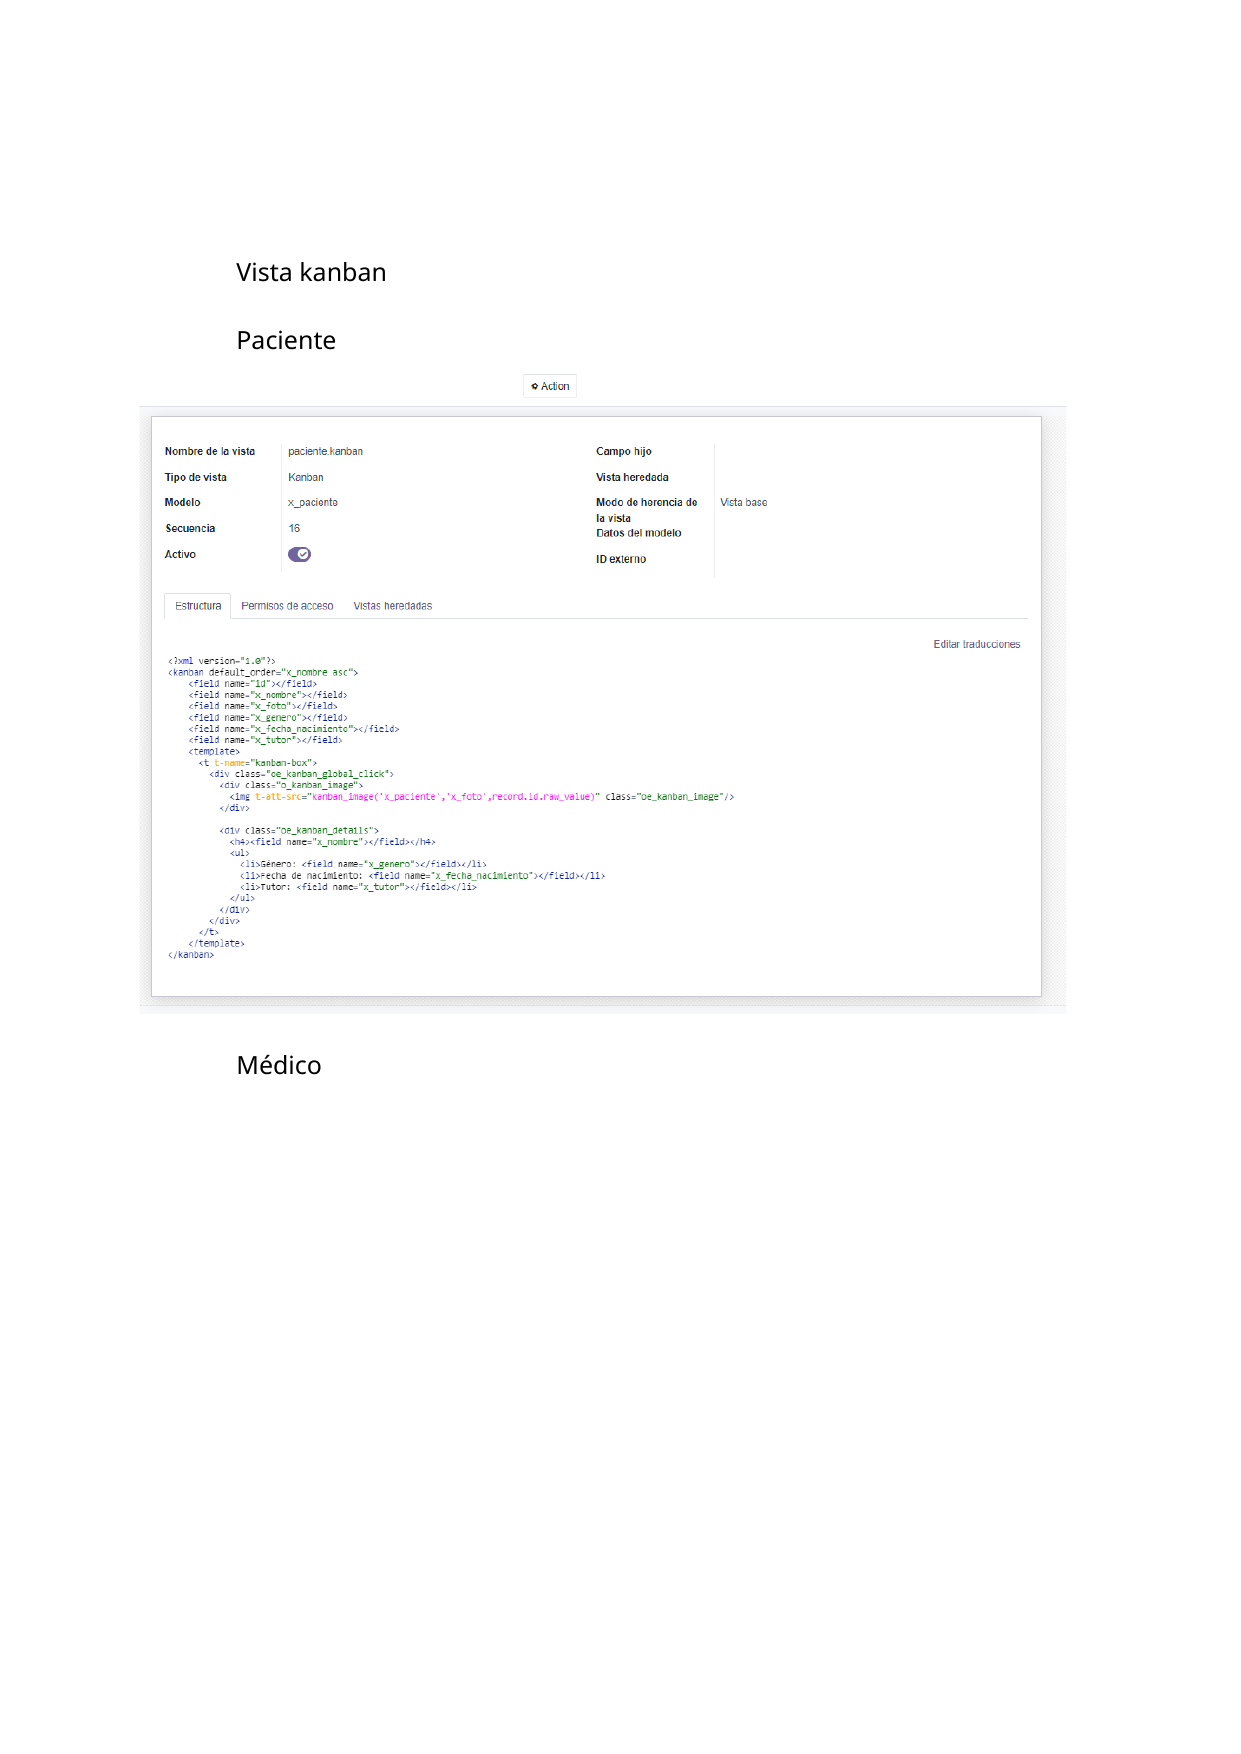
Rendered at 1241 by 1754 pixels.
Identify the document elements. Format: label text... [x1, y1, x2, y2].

text Paciente [118, 322, 1122, 357]
text Médico [118, 1048, 1122, 1082]
text Vista kanban [118, 254, 1122, 288]
picture [139, 369, 1067, 1014]
